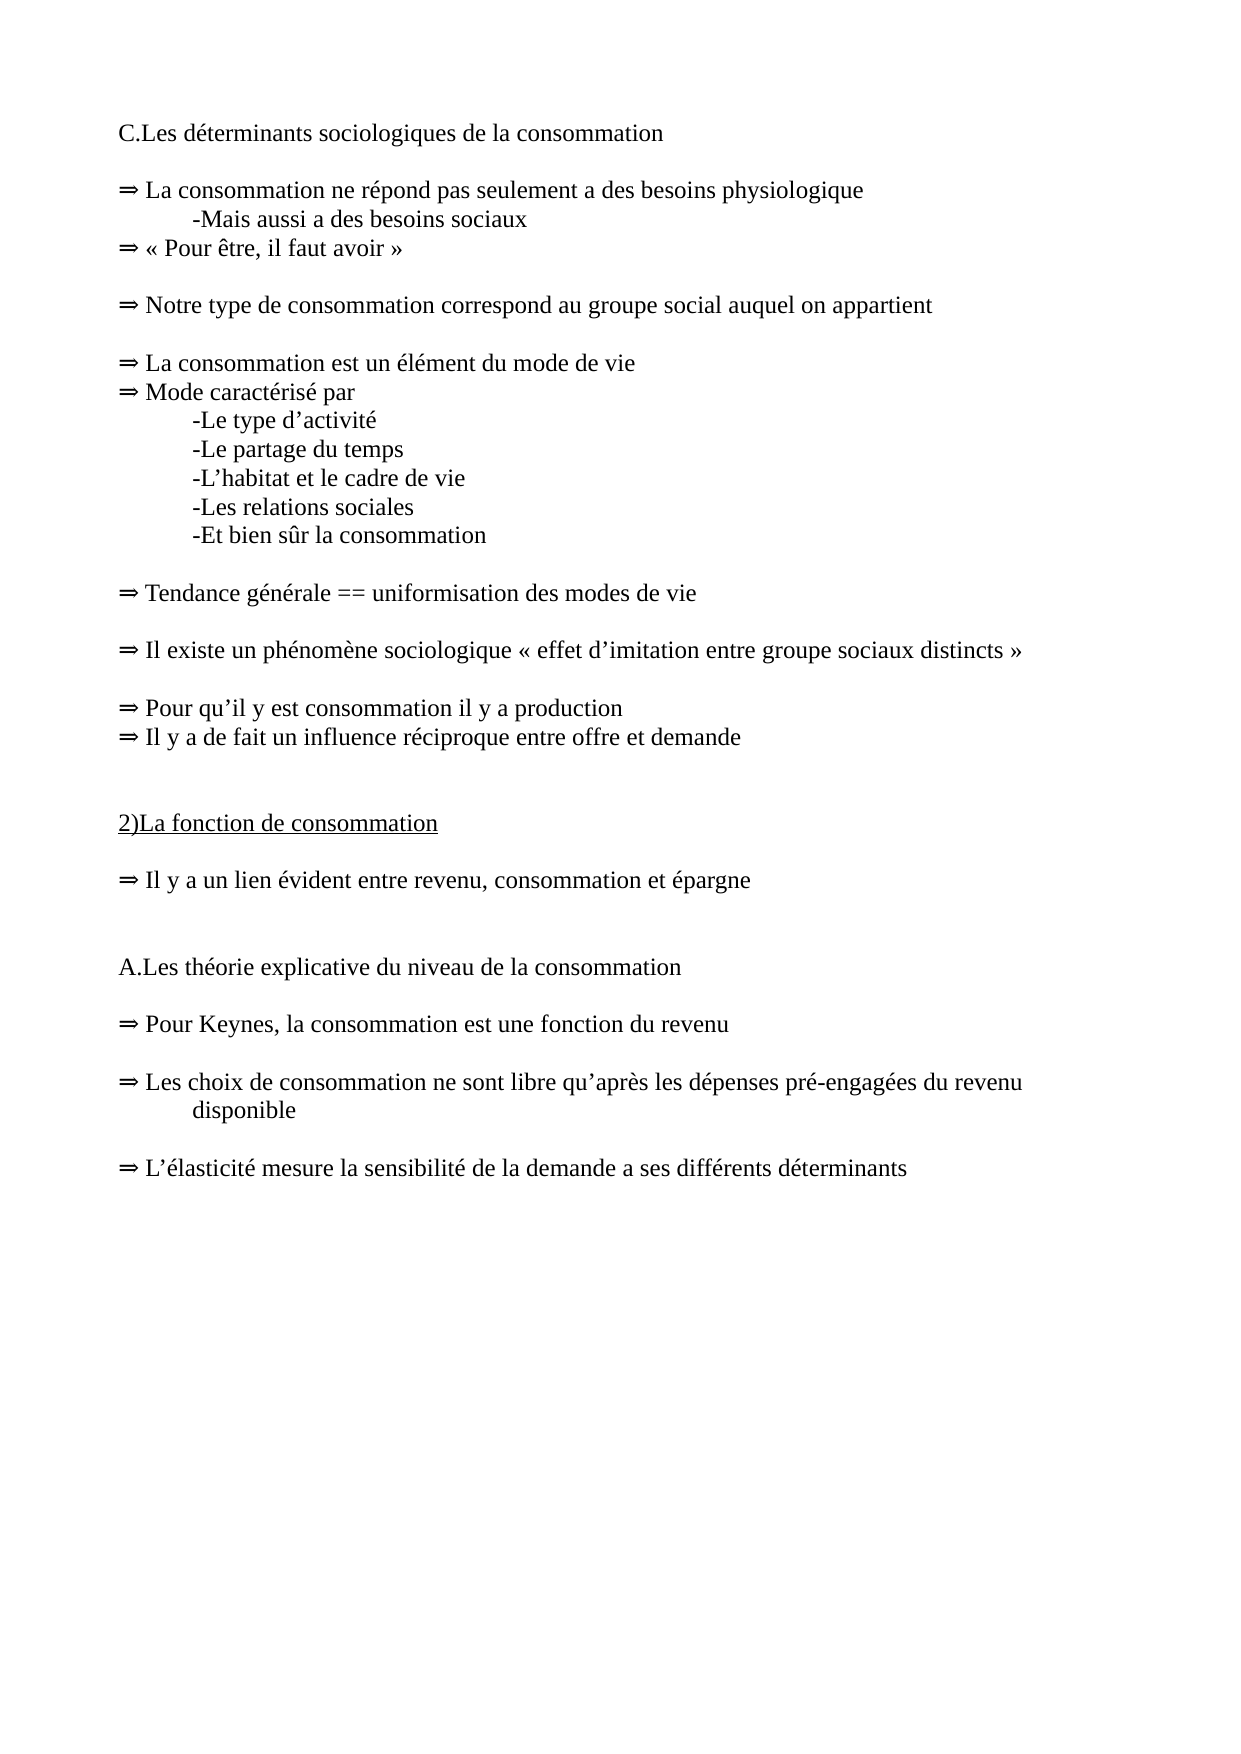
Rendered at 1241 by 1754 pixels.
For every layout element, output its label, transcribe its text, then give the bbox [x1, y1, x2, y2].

text ⇒ Pour qu’il y est consommation il y a production [118, 693, 1122, 722]
text ⇒ Les choix de consommation ne sont libre qu’après les dépenses pré-engagées du revenu disponible [118, 1067, 1122, 1124]
text A.Les théorie explicative du niveau de la consommation [118, 952, 1122, 981]
text ⇒ Tendance générale == uniformisation des modes de vie [118, 578, 1122, 607]
text ⇒ Pour Keynes, la consommation est une fonction du revenu [118, 1009, 1122, 1038]
text ⇒ La consommation est un élément du mode de vie [118, 348, 1122, 377]
text ⇒ Il y a de fait un influence réciproque entre offre et demande [118, 722, 1122, 751]
text ⇒ Il existe un phénomène sociologique « effet d’imitation entre groupe sociaux distincts » [118, 636, 1122, 664]
text -Les relations sociales [118, 492, 1122, 521]
text -L’habitat et le cadre de vie [118, 463, 1122, 492]
text ⇒ Il y a un lien évident entre revenu, consommation et épargne [118, 866, 1122, 894]
text -Et bien sûr la consommation [118, 521, 1122, 549]
text ⇒ Mode caractérisé par [118, 377, 1122, 406]
text ⇒ La consommation ne répond pas seulement a des besoins physiologique [118, 176, 1122, 204]
text C.Les déterminants sociologiques de la consommation [118, 118, 1122, 147]
text -Le type d’activité [118, 406, 1122, 434]
text ⇒ Notre type de consommation correspond au groupe social auquel on appartient [118, 291, 1122, 319]
text ⇒ « Pour être, il faut avoir » [118, 233, 1122, 262]
text ⇒ L’élasticité mesure la sensibilité de la demande a ses différents déterminants [118, 1153, 1122, 1182]
text -Le partage du temps [118, 434, 1122, 463]
text 2)La fonction de consommation [118, 808, 1122, 837]
text -Mais aussi a des besoins sociaux [118, 204, 1122, 233]
